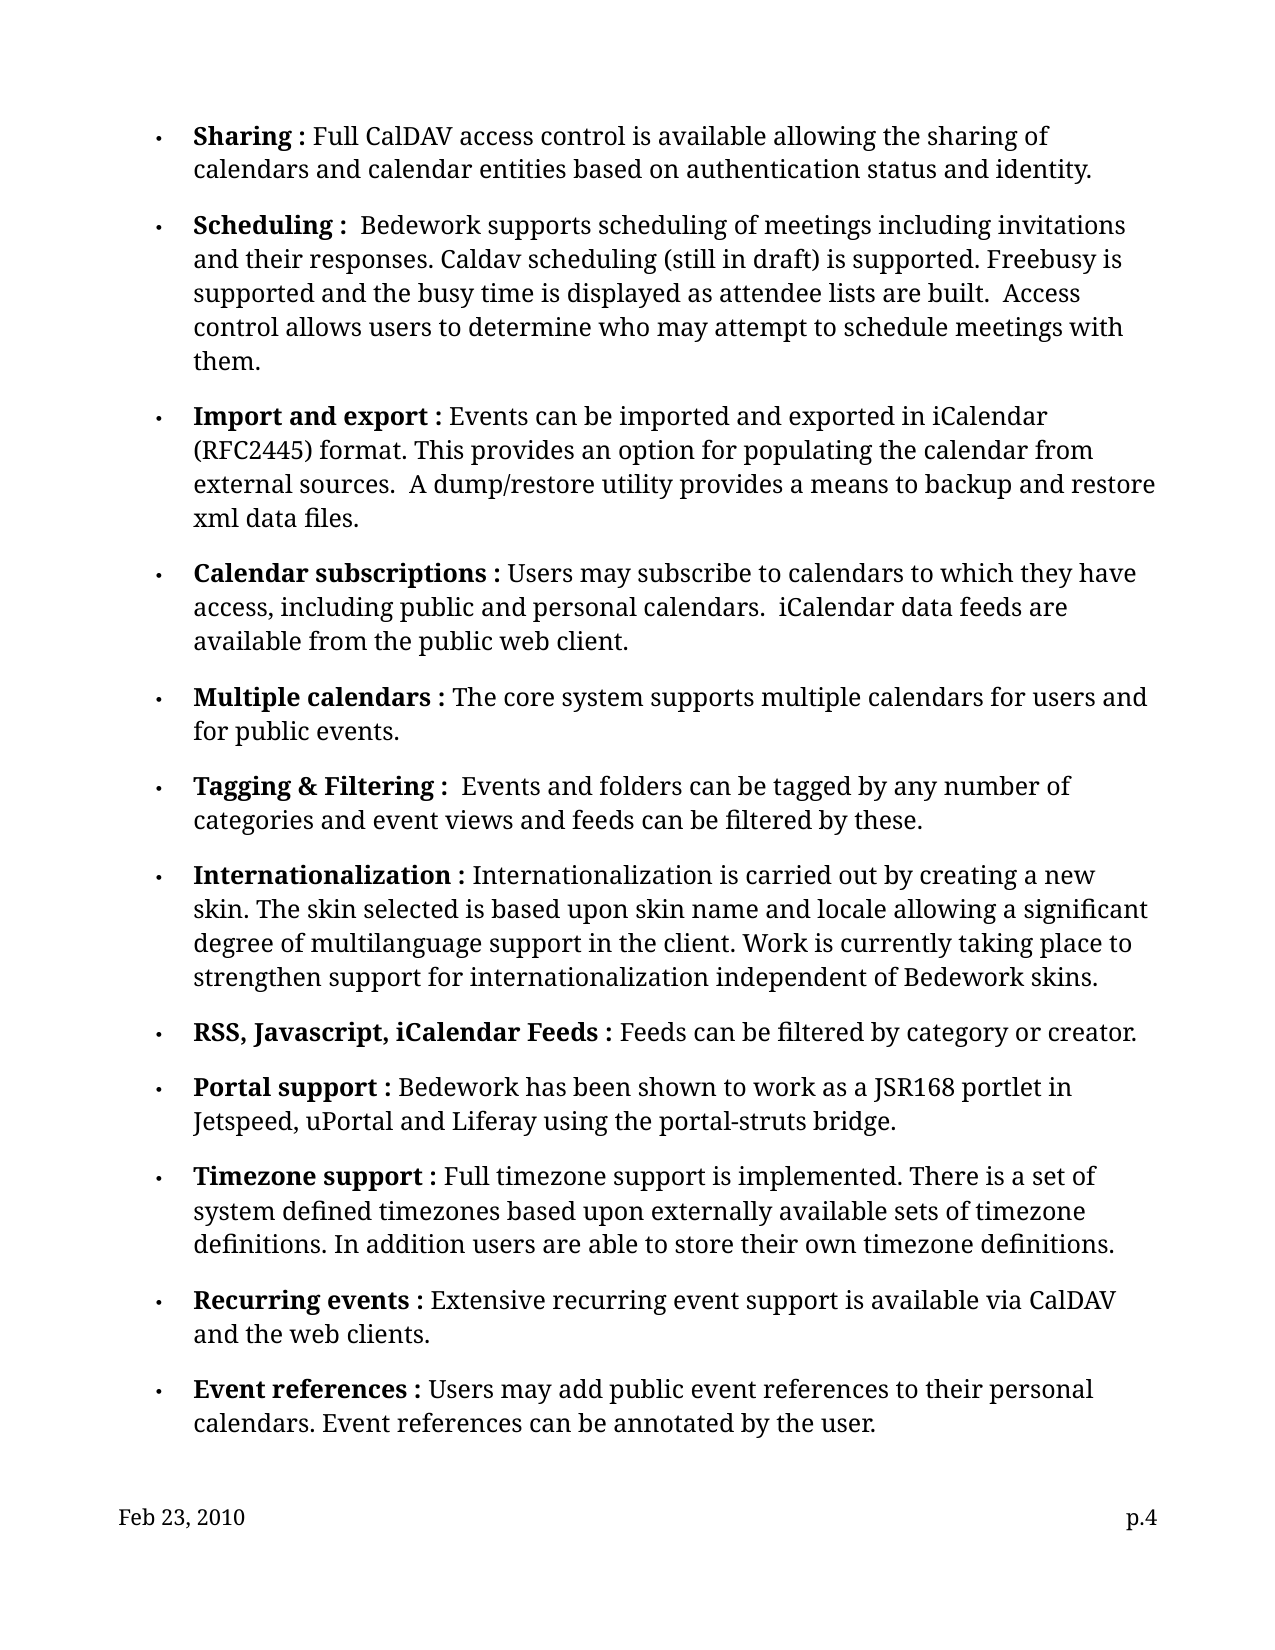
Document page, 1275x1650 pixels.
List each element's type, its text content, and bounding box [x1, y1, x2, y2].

list Recurring events : Extensive recurring event support is available via CalDAV and the web clients. [156, 1282, 1157, 1350]
list Tagging & Filtering : Events and folders can be tagged by any number of categories and event views and feeds can be filtered by these. [156, 768, 1157, 836]
list Timezone support : Full timezone support is implemented. There is a set of system defined timezones based upon externally available sets of timezone definitions. In addition users are able to store their own timezone definitions. [156, 1159, 1157, 1261]
list Scheduling : Bedework supports scheduling of meetings including invitations and their responses. Caldav scheduling (still in draft) is supported. Freebusy is supported and the busy time is displayed as attendee lists are built. Access control allows users to determine who may attempt to schedule meetings with them. [156, 207, 1157, 378]
list Import and export : Events can be imported and exported in iCalendar (RFC2445) format. This provides an option for populating the calendar from external sources. A dump/restore utility provides a means to backup and restore xml data files. [156, 399, 1157, 535]
list Multiple calendars : The core system supports multiple calendars for users and for public events. [156, 679, 1157, 747]
list Calendar subscriptions : Users may subscribe to calendars to which they have access, including public and personal calendars. iCalendar data feeds are available from the public web client. [156, 556, 1157, 658]
list Internationalization : Internationalization is carried out by creating a new skin. The skin selected is based upon skin name and locale allowing a significant degree of multilanguage support in the client. Work is currently taking place to strengthen support for internationalization independent of Bedework skins. [156, 857, 1157, 994]
list Portal support : Bedework has been shown to work as a JSR168 portlet in Jetspeed, uPortal and Liferay using the portal-struts bridge. [156, 1070, 1157, 1138]
list RSS, Javascript, iCalendar Feeds : Feeds can be filtered by category or creator. [156, 1015, 1157, 1049]
list Event references : Users may add public event references to their personal calendars. Event references can be annotated by the user. [156, 1371, 1157, 1439]
list Sharing : Full CalDAV access control is available allowing the sharing of calendars and calendar entities based on authentication status and identity. [156, 118, 1157, 186]
